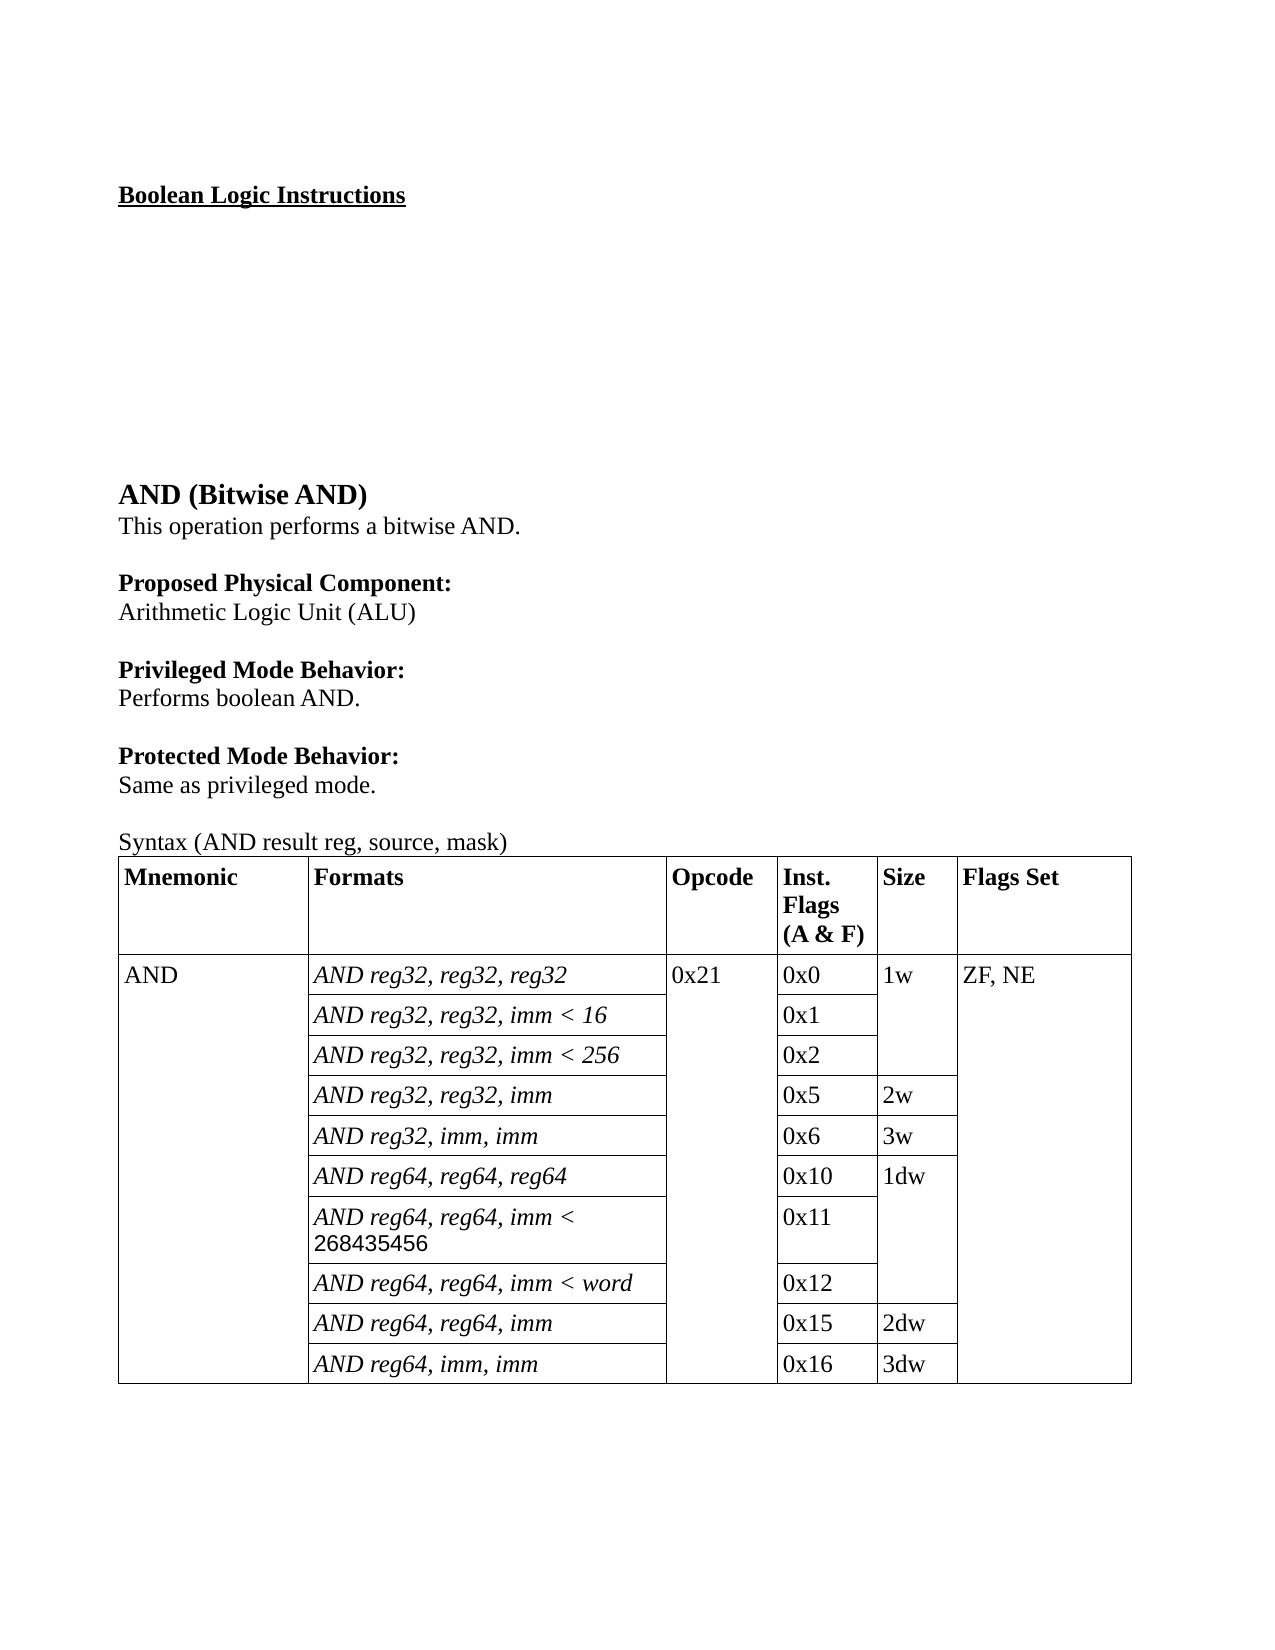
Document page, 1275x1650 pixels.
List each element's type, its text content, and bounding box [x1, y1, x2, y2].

text Arithmetic Logic Unit (ALU) [118, 597, 1157, 626]
table_cell AND reg64, reg64, imm < word [309, 1264, 666, 1303]
table_cell AND reg32, reg32, reg32 [309, 955, 666, 994]
table_cell 0x11 [778, 1197, 877, 1262]
table_cell AND reg64, reg64, imm < 268435456 [309, 1197, 666, 1262]
table_cell 0x12 [778, 1264, 877, 1303]
table_cell ZF, NE [958, 955, 1131, 1383]
text Syntax (AND result reg, source, mask) [118, 827, 1157, 856]
text AND (Bitwise AND) [118, 477, 1157, 511]
table_cell 0x6 [778, 1116, 877, 1155]
table_cell 1dw [878, 1156, 957, 1303]
table_cell AND reg64, reg64, reg64 [309, 1156, 666, 1196]
table_header Formats [309, 857, 666, 954]
table_cell AND [119, 955, 308, 1383]
table_cell AND reg32, reg32, imm [309, 1076, 666, 1115]
table_cell 3dw [878, 1344, 957, 1383]
table_cell 0x10 [778, 1156, 877, 1196]
table_cell AND reg32, reg32, imm < 256 [309, 1036, 666, 1075]
table_cell 0x2 [778, 1036, 877, 1075]
table_cell 0x1 [778, 995, 877, 1034]
table_cell AND reg64, imm, imm [309, 1344, 666, 1383]
table_cell 0x16 [778, 1344, 877, 1383]
table_header Inst. Flags (A & F) [778, 857, 877, 954]
table_header Size [878, 857, 957, 954]
text Performs boolean AND. [118, 683, 1157, 712]
table_cell AND reg32, imm, imm [309, 1116, 666, 1155]
text Proposed Physical Component: [118, 568, 1157, 597]
table_cell 0x5 [778, 1076, 877, 1115]
table_cell 2dw [878, 1304, 957, 1343]
text Same as privileged mode. [118, 770, 1157, 798]
text Protected Mode Behavior: [118, 741, 1157, 770]
table_header Opcode [667, 857, 777, 954]
text Boolean Logic Instructions [118, 180, 1157, 209]
table_cell 2w [878, 1076, 957, 1115]
table_cell 1w [878, 955, 957, 1075]
table_cell AND reg32, reg32, imm < 16 [309, 995, 666, 1034]
table_cell 0x21 [667, 955, 777, 1383]
text Privileged Mode Behavior: [118, 655, 1157, 683]
table_header Mnemonic [119, 857, 308, 954]
table_cell 0x0 [778, 955, 877, 994]
table_cell 3w [878, 1116, 957, 1155]
text This operation performs a bitwise AND. [118, 511, 1157, 540]
table_header Flags Set [958, 857, 1131, 954]
table_cell AND reg64, reg64, imm [309, 1304, 666, 1343]
table_cell 0x15 [778, 1304, 877, 1343]
